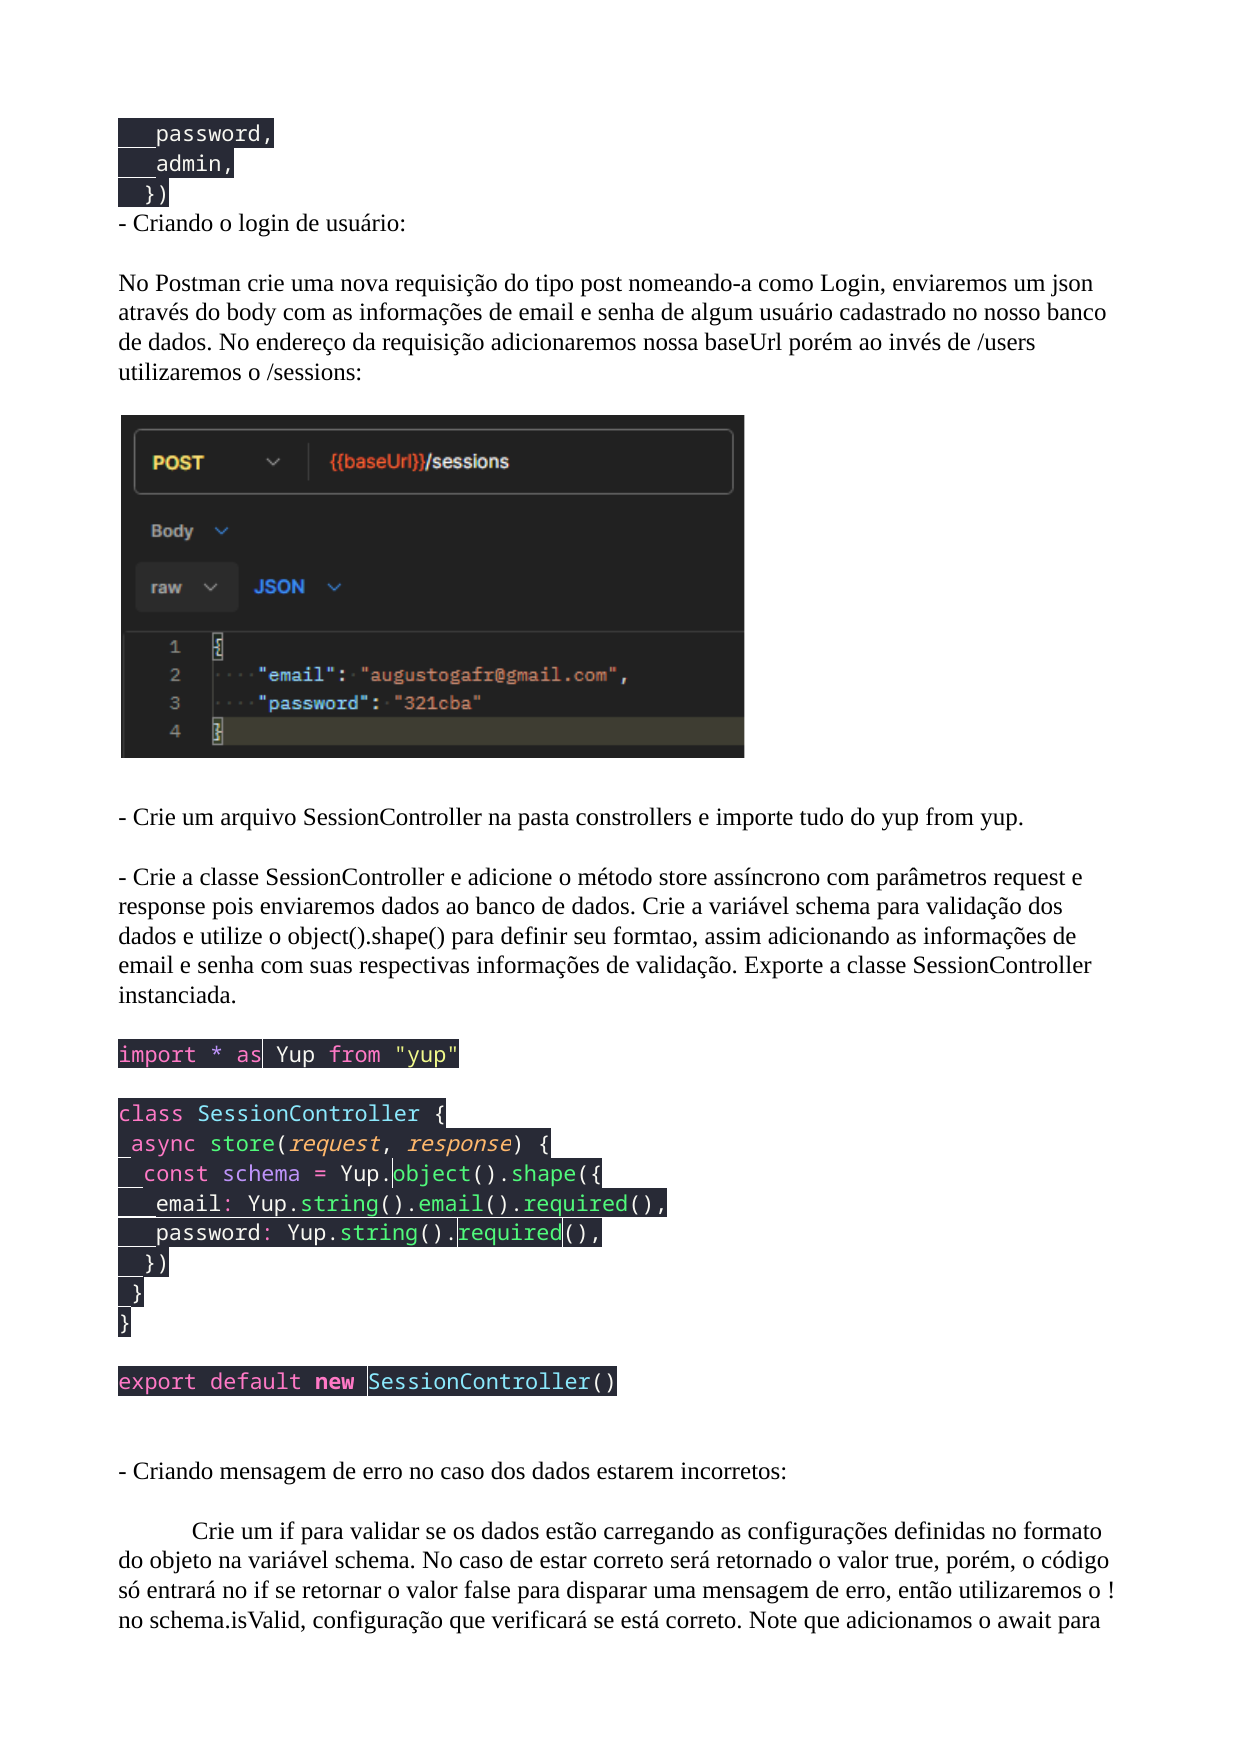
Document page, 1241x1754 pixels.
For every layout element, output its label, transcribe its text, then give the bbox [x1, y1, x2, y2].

text - Criando o login de usuário: [118, 207, 1122, 237]
text password: Yup.string().required(), [118, 1217, 1122, 1247]
text - Crie um arquivo SessionController na pasta constrollers e importe tudo do yup from yup. [118, 801, 1122, 831]
text } [118, 1307, 1122, 1337]
text } [118, 1277, 1122, 1307]
text export default new SessionController() [118, 1366, 1122, 1396]
text }) [118, 178, 1122, 207]
text Crie um if para validar se os dados estão carregando as configurações definidas no formato do objeto na variável schema. No caso de estar correto será retornado o valor true, porém, o código só entrará no if se retornar o valor false para disparar uma mensagem de erro, então utilizaremos o ! no schema.isValid, configuração que verificará se está correto. Note que adicionamos o await para [118, 1515, 1122, 1633]
picture [121, 415, 745, 758]
text email: Yup.string().email().required(), [118, 1188, 1122, 1217]
text - Criando mensagem de erro no caso dos dados estarem incorretos: [118, 1455, 1122, 1485]
text class SessionController { [118, 1098, 1122, 1128]
text const schema = Yup.object().shape({ [118, 1158, 1122, 1188]
text password, [118, 118, 1122, 148]
text No Postman crie uma nova requisição do tipo post nomeando-a como Login, enviaremos um json através do body com as informações de email e senha de algum usuário cadastrado no nosso banco de dados. No endereço da requisição adicionaremos nossa baseUrl porém ao invés de /users utilizaremos o /sessions: [118, 267, 1122, 386]
text }) [118, 1247, 1122, 1277]
text import * as Yup from "yup" [118, 1039, 1122, 1068]
text admin, [118, 148, 1122, 178]
text - Crie a classe SessionController e adicione o método store assíncrono com parâmetros request e response pois enviaremos dados ao banco de dados. Crie a variável schema para validação dos dados e utilize o object().shape() para definir seu formtao, assim adicionando as informações de email e senha com suas respectivas informações de validação. Exporte a classe SessionController instanciada. [118, 861, 1122, 1009]
text async store(request, response) { [118, 1128, 1122, 1158]
